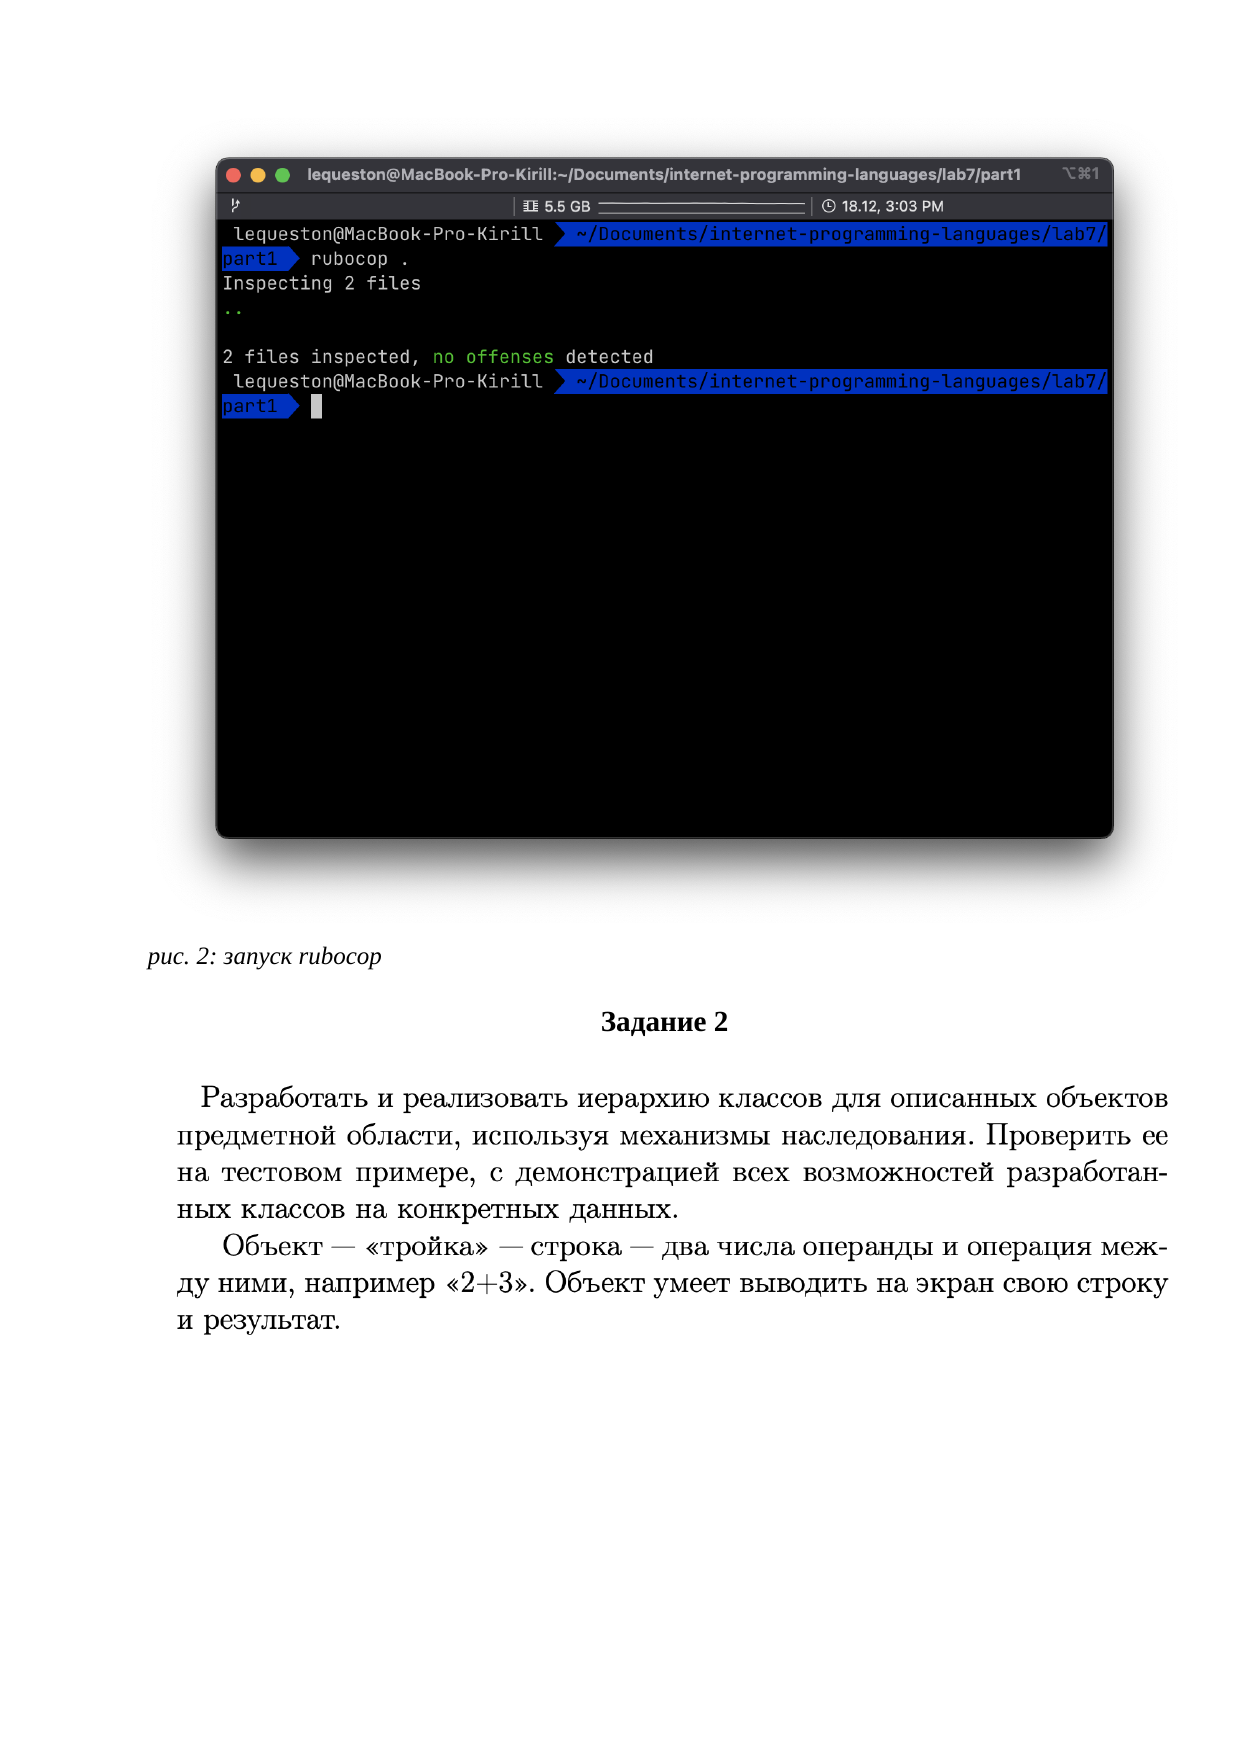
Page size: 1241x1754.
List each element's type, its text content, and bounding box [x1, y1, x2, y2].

text рис. 2: запуск rubocop [148, 929, 1181, 970]
picture [147, 1070, 1182, 1355]
picture [147, 111, 1182, 929]
text Задание 2 [148, 1004, 1181, 1037]
